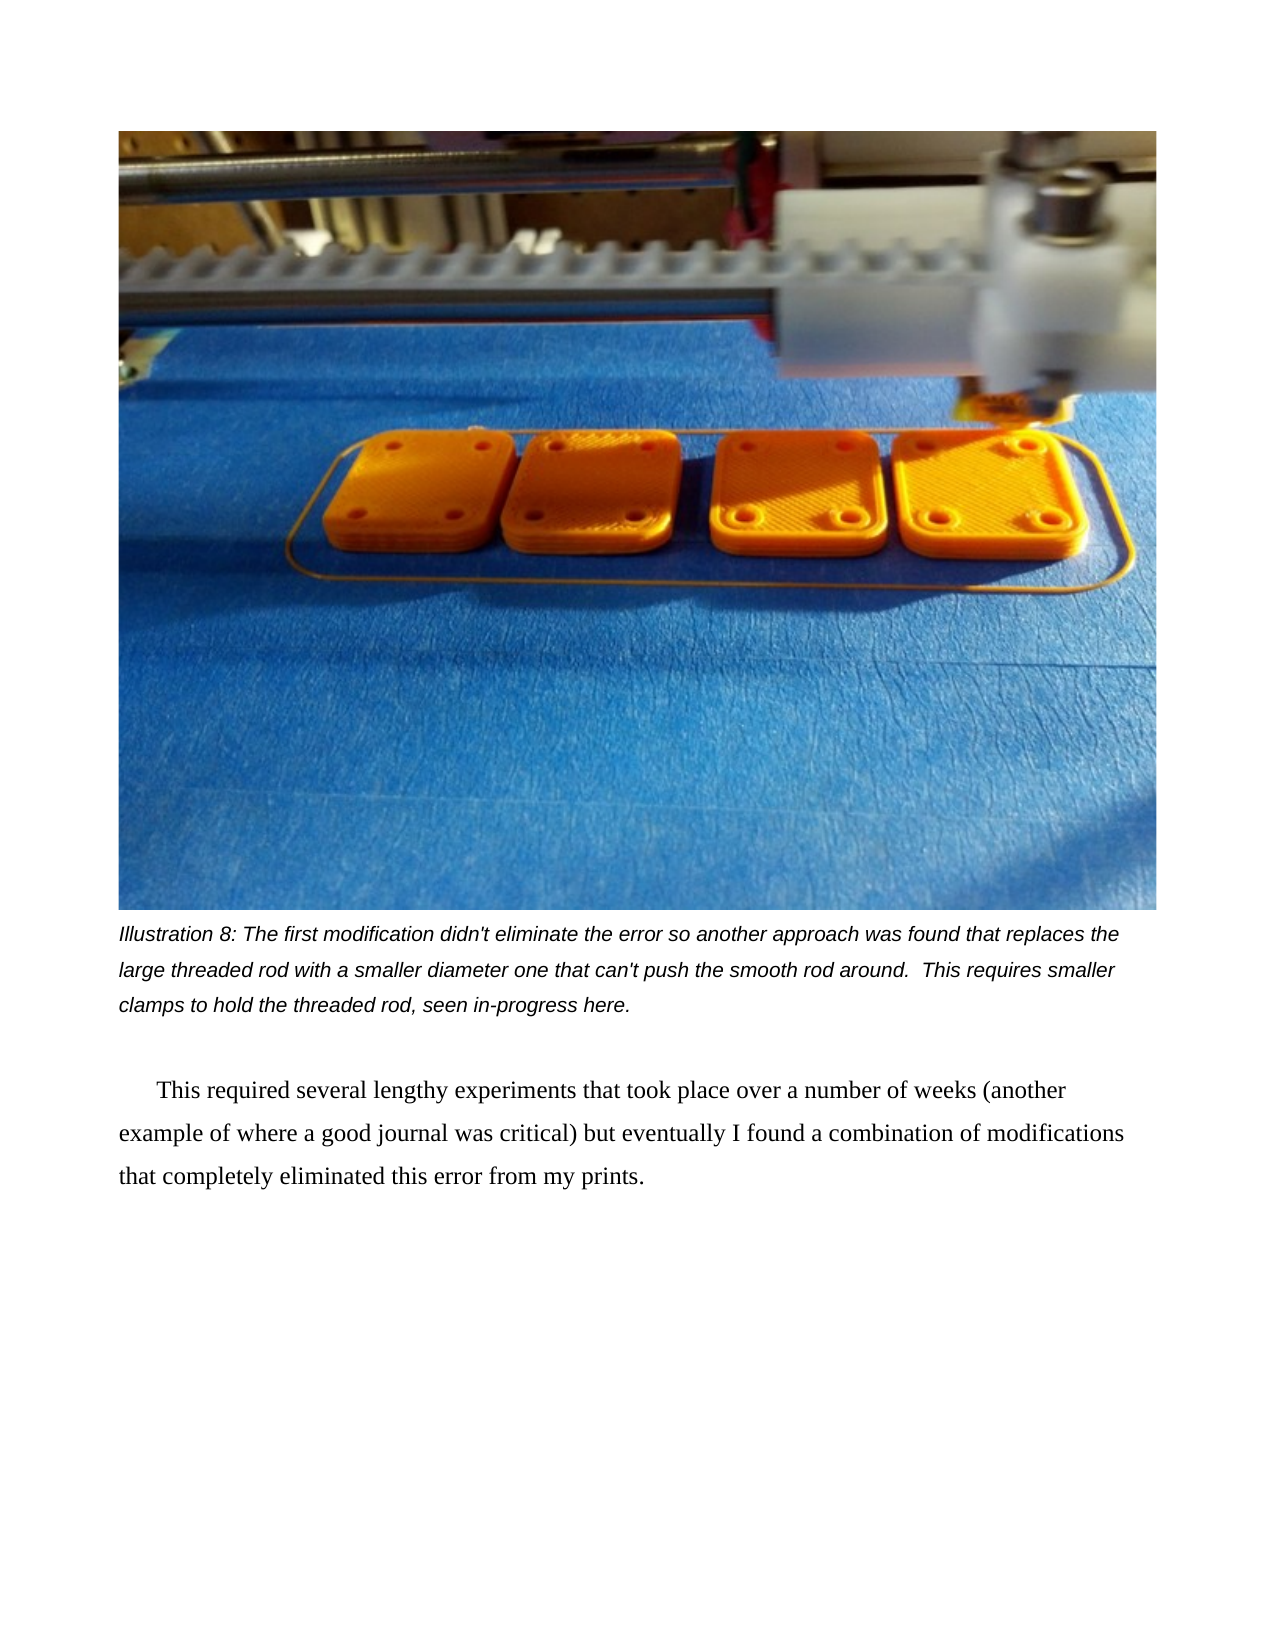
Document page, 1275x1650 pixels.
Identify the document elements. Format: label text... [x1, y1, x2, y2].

text Illustration 8: The first modification didn't eliminate the error so another approach was found that replaces the large threaded rod with a smaller diameter one that can't push the smooth rod around. This requires smaller clamps to hold the threaded rod, seen in-progress here. [118, 910, 1156, 1017]
text This required several lengthy experiments that took place over a number of weeks (another example of where a good journal was critical) but eventually I found a combination of modifications that completely eliminated this error from my prints. [118, 1075, 1156, 1190]
picture [118, 131, 1157, 910]
